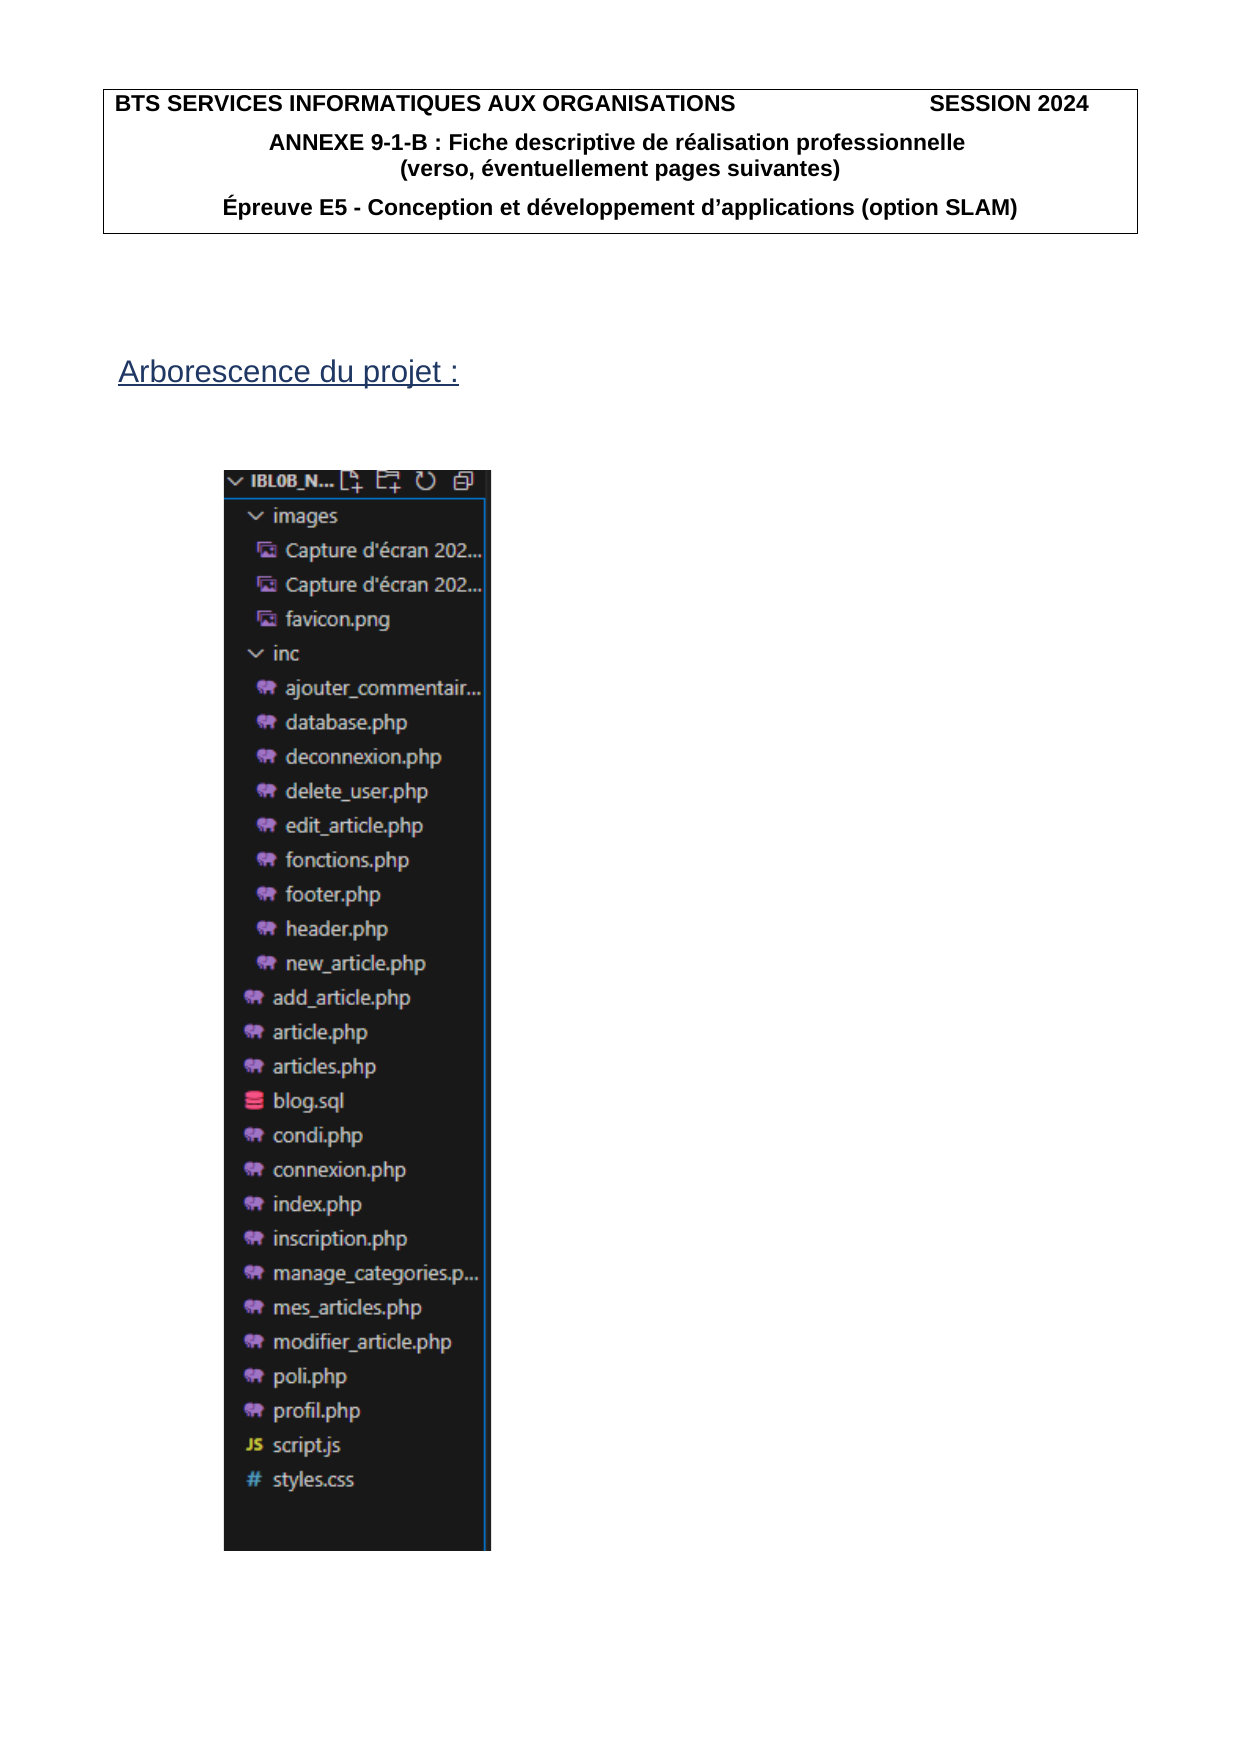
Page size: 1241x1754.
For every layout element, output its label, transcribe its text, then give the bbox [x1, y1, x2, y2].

table_header BTS Services informatiques aux organisations SESSION 2024 ANNEXE 9-1-B : Fiche descriptive de réalisation professionnelle (verso, éventuellement pages suivantes) Épreuve E5 - Conception et développement d’applications (option SLAM) [104, 90, 1137, 233]
picture [223, 470, 492, 1551]
subtitle Arborescence du projet : [118, 353, 1122, 389]
